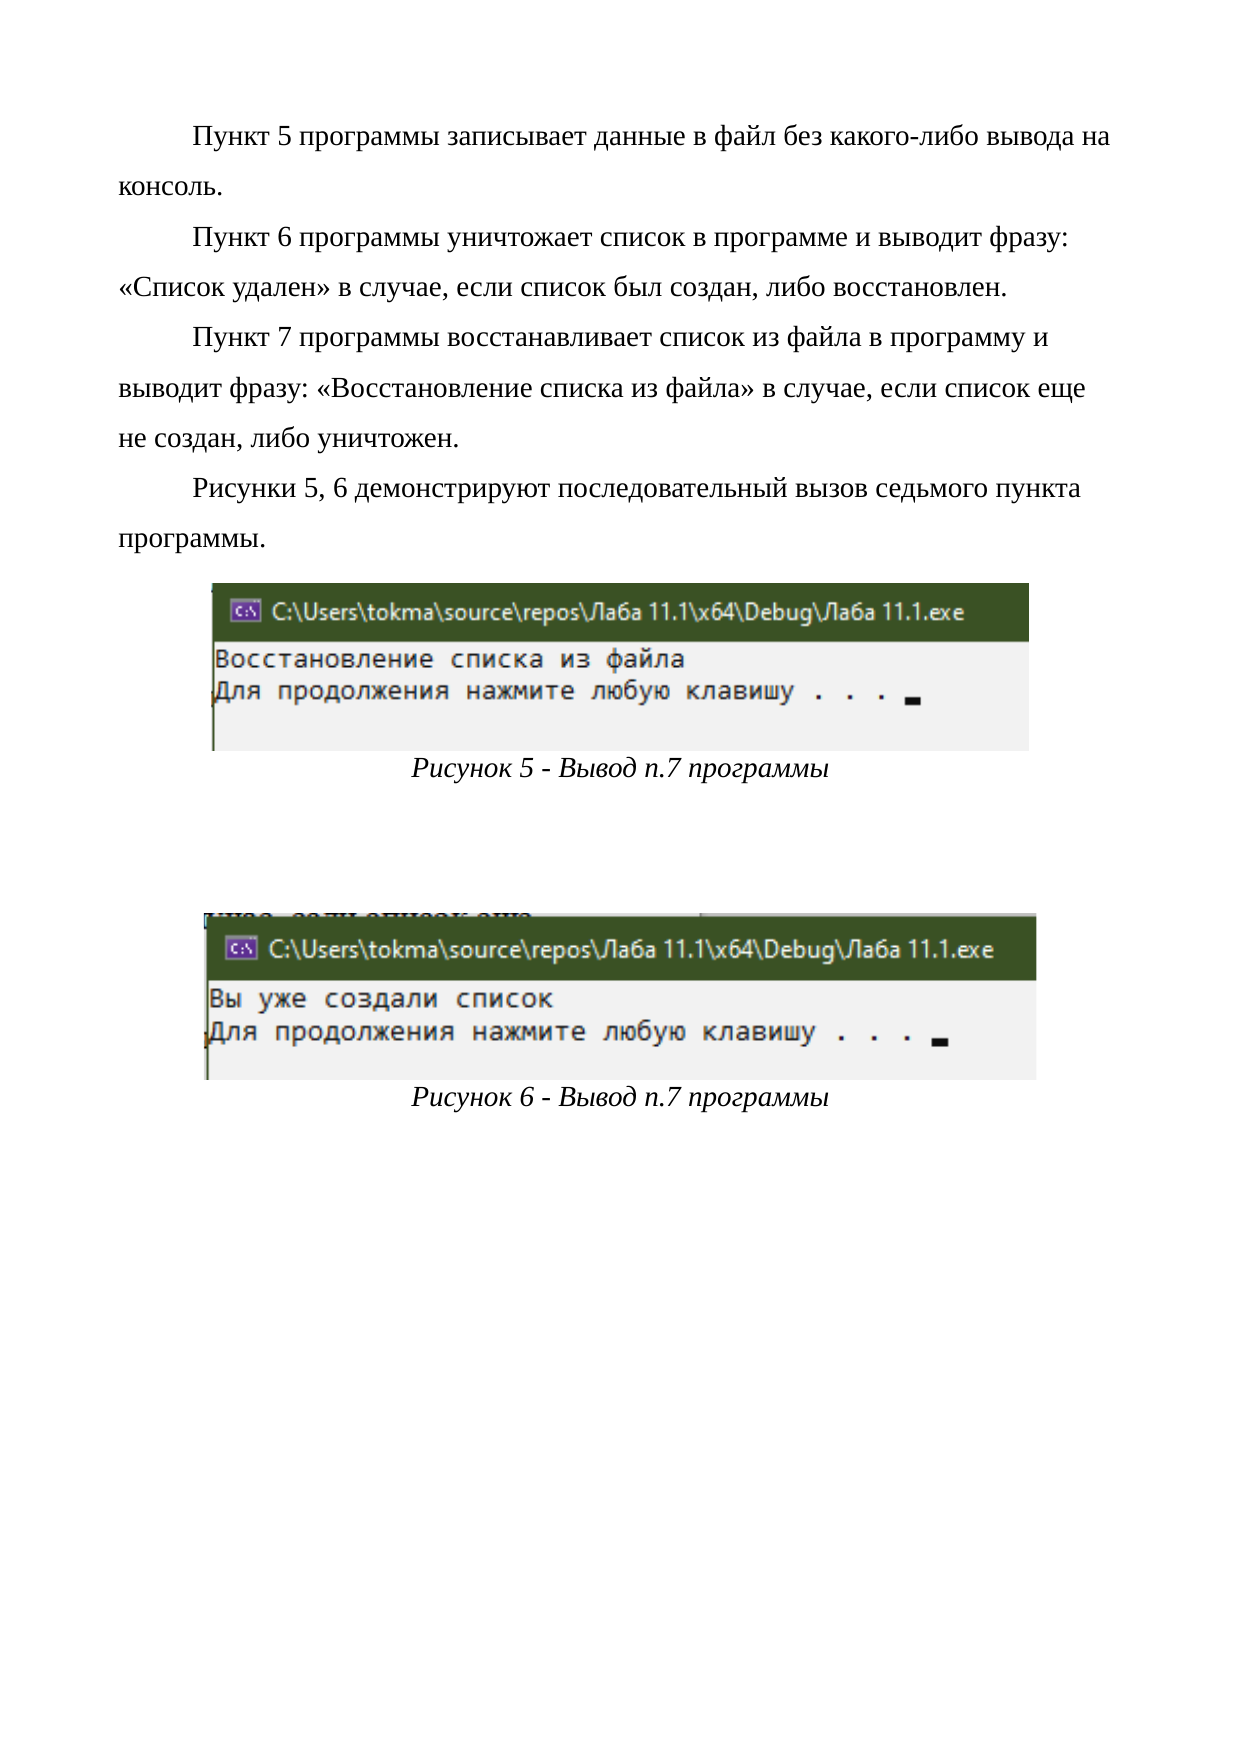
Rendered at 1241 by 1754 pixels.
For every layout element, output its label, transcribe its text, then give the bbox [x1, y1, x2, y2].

picture [203, 913, 1037, 1080]
text Рисунки 5, 6 демонстрируют последовательный вызов седьмого пункта программы. [118, 470, 1122, 554]
text Рисунок 6 - Вывод п.7 программы [204, 1080, 1036, 1113]
text Пункт 6 программы уничтожает список в программе и выводит фразу: «Список удален» в случае, если список был создан, либо восстановлен. [118, 219, 1122, 303]
text Пункт 7 программы восстанавливает список из файла в программу и выводит фразу: «Восстановление списка из файла» в случае, если список еще не создан, либо уничтожен. [118, 319, 1122, 453]
text Пункт 5 программы записывает данные в файл без какого-либо вывода на консоль. [118, 118, 1122, 202]
picture [211, 583, 1029, 751]
text Рисунок 5 - Вывод п.7 программы [211, 751, 1029, 784]
